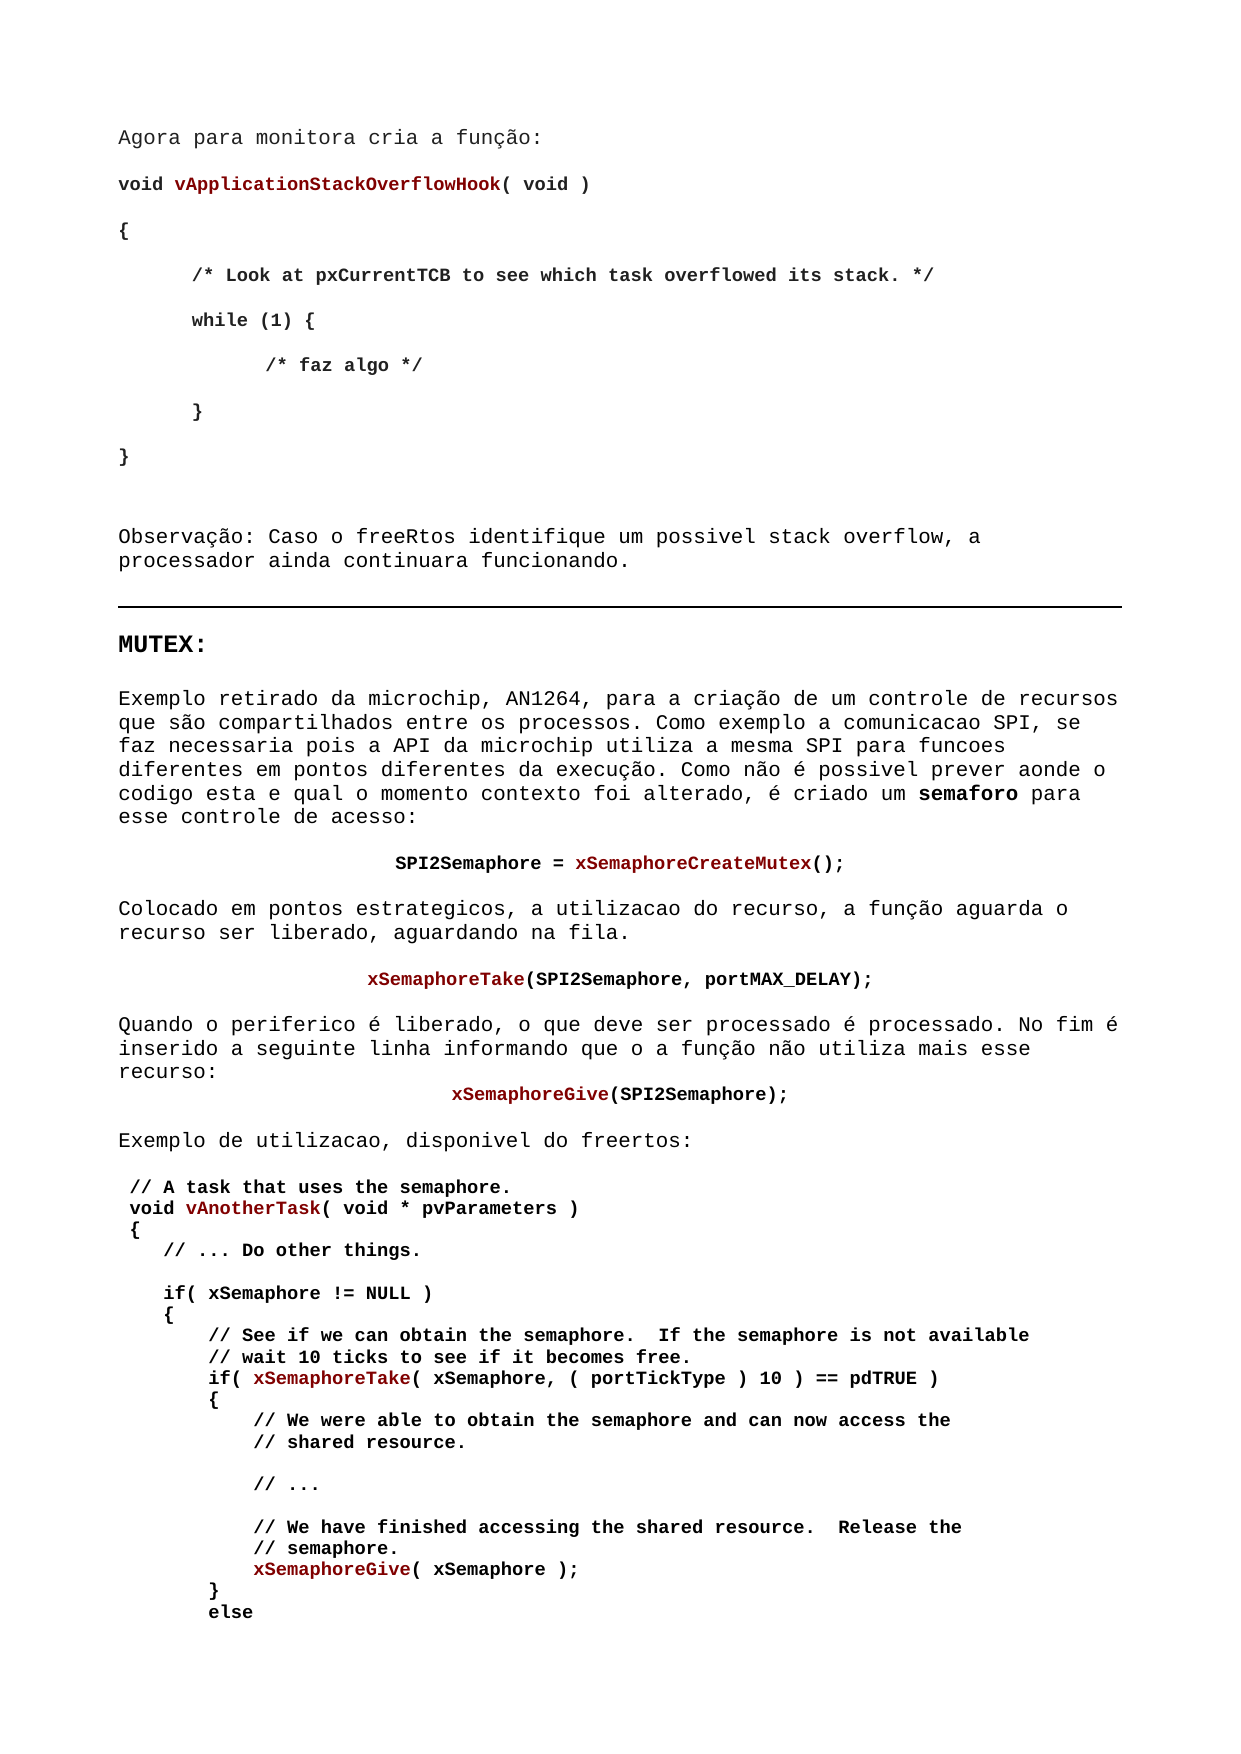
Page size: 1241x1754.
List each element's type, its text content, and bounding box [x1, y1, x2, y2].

text xSemaphoreGive(SPI2Semaphore); [118, 1085, 1122, 1106]
text // We were able to obtain the semaphore and can now access the [118, 1411, 1122, 1432]
text { [118, 1305, 1122, 1326]
text Observação: Caso o freeRtos identifique um possivel stack overflow, a processador ainda continuara funcionando. [118, 526, 1122, 573]
text // See if we can obtain the semaphore. If the semaphore is not available [118, 1326, 1122, 1347]
text // shared resource. [118, 1432, 1122, 1454]
text } [118, 390, 1122, 423]
text } [118, 435, 1122, 468]
text xSemaphoreTake(SPI2Semaphore, portMAX_DELAY); [118, 969, 1122, 991]
text Agora para monitora cria a função: [118, 118, 1122, 151]
text xSemaphoreGive( xSemaphore ); [118, 1560, 1122, 1581]
text if( xSemaphore != NULL ) [118, 1284, 1122, 1305]
text Exemplo de utilizacao, disponivel do freertos: [118, 1130, 1122, 1154]
text else [118, 1602, 1122, 1624]
text { [118, 209, 1122, 242]
text /* faz algo */ [118, 345, 1122, 377]
text // semaphore. [118, 1539, 1122, 1560]
text // ... Do other things. [118, 1241, 1122, 1262]
text Quando o periferico é liberado, o que deve ser processado é processado. No fim é inserido a seguinte linha informando que o a função não utiliza mais esse recurso: [118, 1014, 1122, 1085]
text void vApplicationStackOverflowHook( void ) [118, 163, 1122, 196]
text if( xSemaphoreTake( xSemaphore, ( portTickType ) 10 ) == pdTRUE ) [118, 1369, 1122, 1390]
text Exemplo retirado da microchip, AN1264, para a criação de um controle de recursos que são compartilhados entre os processos. Como exemplo a comunicacao SPI, se faz necessaria pois a API da microchip utiliza a mesma SPI para funcoes diferentes em pontos diferentes da execução. Como não é possivel prever aonde o codigo esta e qual o momento contexto foi alterado, é criado um semaforo para esse controle de acesso: [118, 688, 1122, 830]
text } [118, 1581, 1122, 1602]
text void vAnotherTask( void * pvParameters ) [118, 1199, 1122, 1220]
text MUTEX: [118, 631, 1122, 660]
text while (1) { [118, 299, 1122, 332]
text { [118, 1390, 1122, 1411]
text /* Look at pxCurrentTCB to see which task overflowed its stack. */ [118, 254, 1122, 287]
text // wait 10 ticks to see if it becomes free. [118, 1347, 1122, 1369]
text SPI2Semaphore = xSemaphoreCreateMutex(); [118, 853, 1122, 875]
text // We have finished accessing the shared resource. Release the [118, 1517, 1122, 1539]
text // A task that uses the semaphore. [118, 1177, 1122, 1199]
text { [118, 1220, 1122, 1241]
text // ... [118, 1475, 1122, 1496]
text Colocado em pontos estrategicos, a utilizacao do recurso, a função aguarda o recurso ser liberado, aguardando na fila. [118, 898, 1122, 946]
